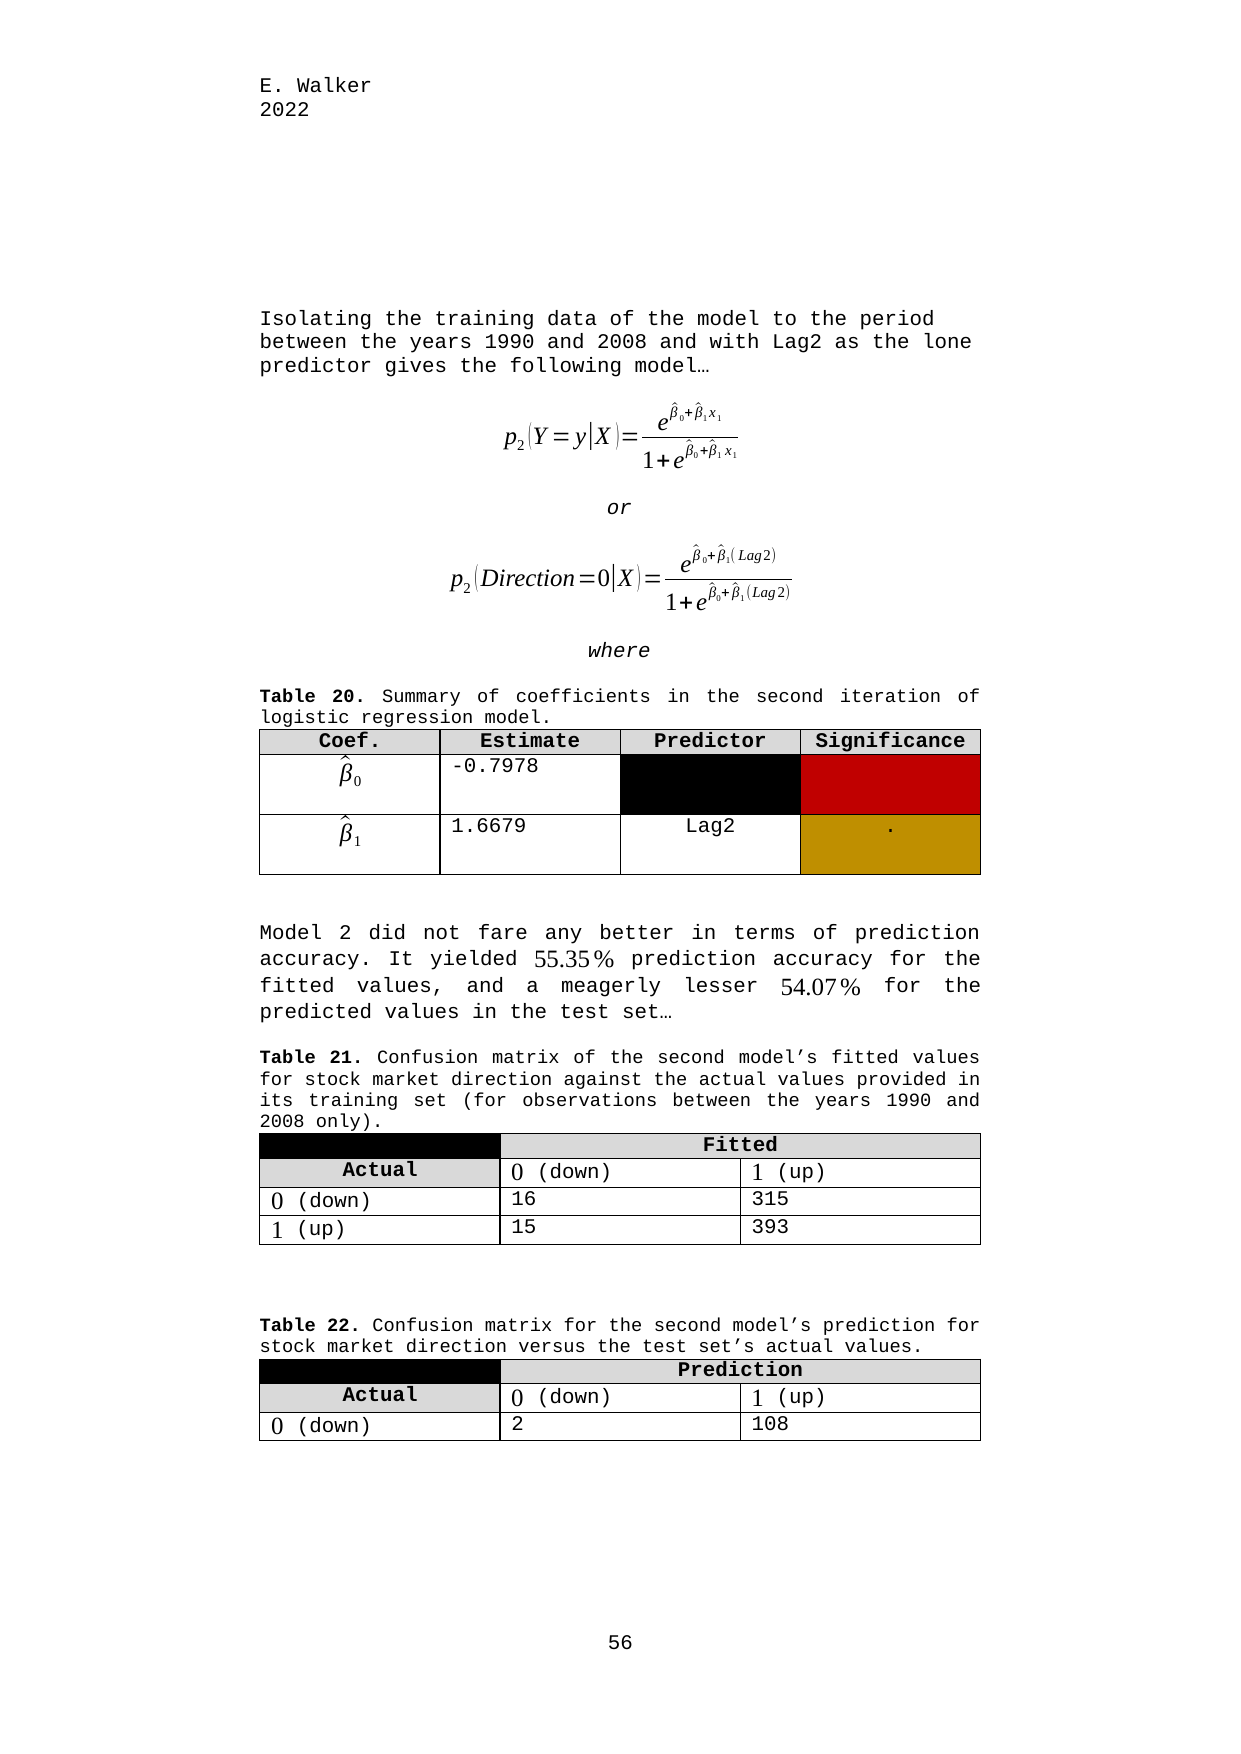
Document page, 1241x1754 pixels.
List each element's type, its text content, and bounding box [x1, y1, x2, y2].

table_cell 1.6679 [441, 815, 620, 874]
table_cell [260, 755, 439, 814]
table_header Predictor [621, 730, 800, 754]
table_header Coef. [260, 730, 439, 754]
text Table 22. Confusion matrix for the second model’s prediction for stock market direction versus the test set’s actual values. [259, 1316, 981, 1358]
text where [259, 639, 981, 663]
table_cell -0.7978 [441, 755, 620, 814]
table_cell Lag2 [621, 815, 800, 874]
text Table 21. Confusion matrix of the second model’s fitted values for stock market direction against the actual values provided in its training set (for observations between the years 1990 and 2008 only). [259, 1048, 981, 1133]
table_header [260, 1134, 499, 1158]
table_cell [801, 755, 980, 814]
text Isolating the training data of the model to the period between the years 1990 and 2008 and with Lag2 as the lone predictor gives the following model… [259, 308, 981, 379]
table_header Estimate [441, 730, 620, 754]
table_cell 393 [741, 1216, 980, 1244]
text Model 2 did not fare any better in terms of prediction accuracy. It yielded prediction accuracy for the fitted values, and a meagerly lesser for the predicted values in the test set… [259, 922, 981, 1025]
table_header Significance [801, 730, 980, 754]
table_cell (down) [260, 1188, 499, 1215]
table_cell (down) [501, 1384, 740, 1412]
table_cell Actual [260, 1384, 499, 1412]
table_cell 15 [501, 1216, 740, 1244]
table_cell [621, 755, 800, 814]
text or [259, 497, 981, 521]
table_cell [260, 815, 439, 874]
table_cell 16 [501, 1188, 740, 1215]
table_header Prediction [501, 1360, 980, 1383]
table_cell 2 [501, 1413, 740, 1440]
table_cell 315 [741, 1188, 980, 1215]
table_cell (up) [260, 1216, 499, 1244]
table_header [260, 1360, 499, 1383]
table_cell (down) [501, 1159, 740, 1187]
table_cell (up) [741, 1159, 980, 1187]
table_header Fitted [501, 1134, 980, 1158]
table_cell Actual [260, 1159, 499, 1187]
table_cell 108 [741, 1413, 980, 1440]
table_cell (down) [260, 1413, 499, 1440]
table_cell . [801, 815, 980, 874]
text Table 20. Summary of coefficients in the second iteration of logistic regression model. [259, 687, 981, 729]
table_cell (up) [741, 1384, 980, 1412]
